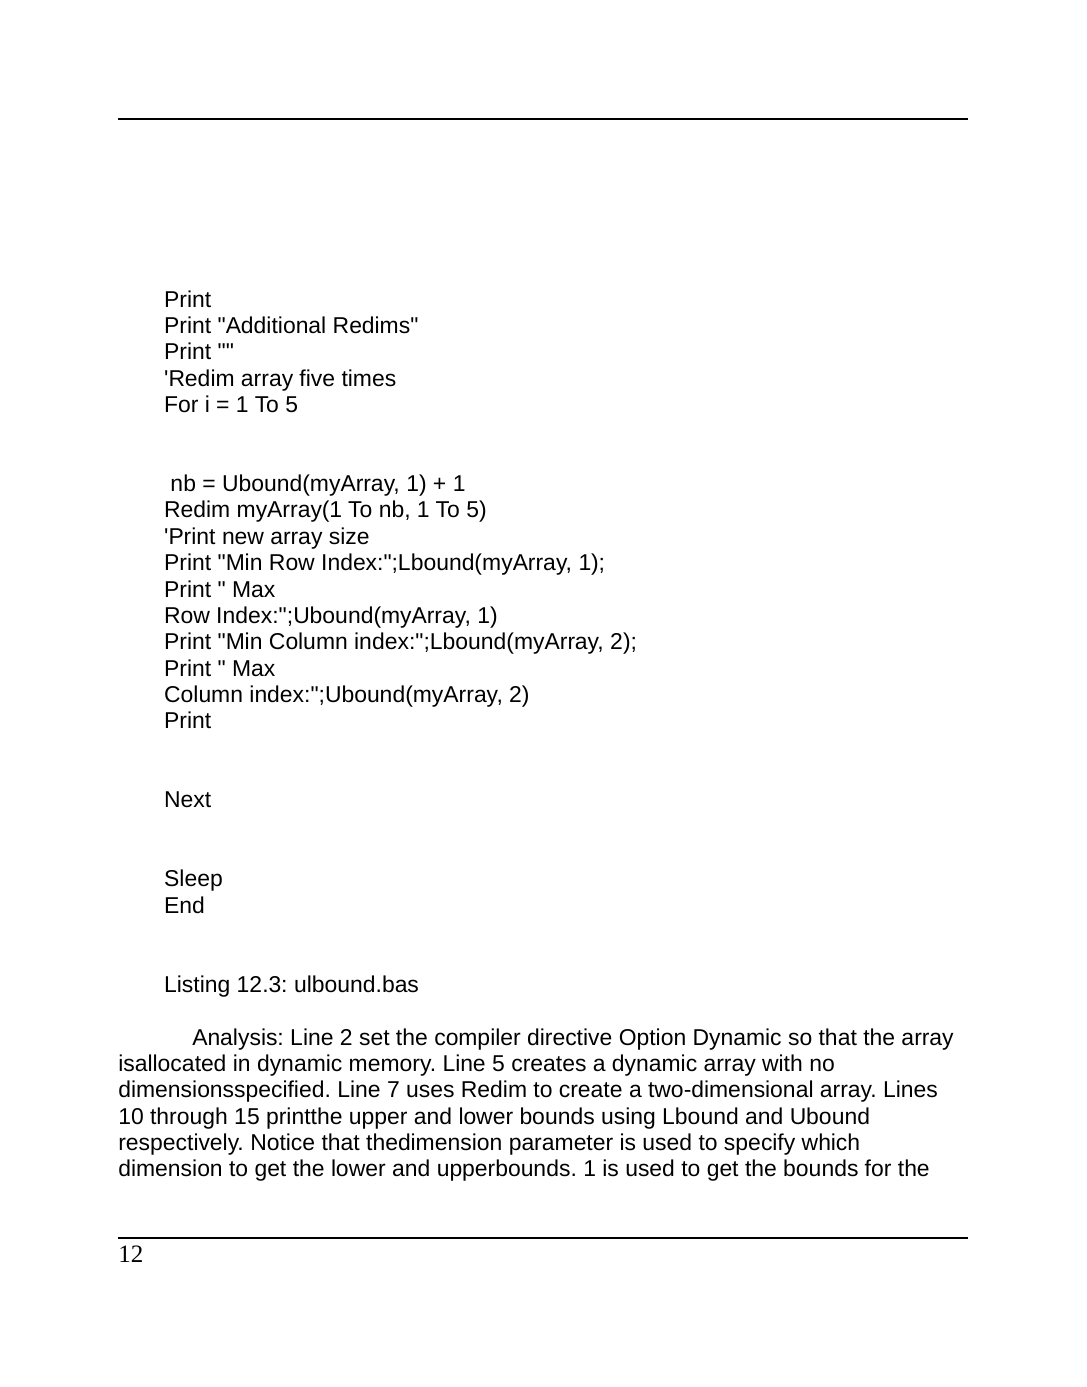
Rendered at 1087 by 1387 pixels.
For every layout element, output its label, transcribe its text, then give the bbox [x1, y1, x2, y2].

text For i = 1 To 5 [118, 391, 968, 417]
text Sleep [118, 865, 968, 892]
text Redim myArray(1 To nb, 1 To 5) [118, 496, 968, 523]
text Print [118, 286, 968, 312]
text Print " Max [118, 576, 968, 602]
text Analysis: Line 2 set the compiler directive Option Dynamic so that the array isallocated in dynamic memory. Line 5 creates a dynamic array with no dimensionsspecified. Line 7 uses Redim to create a two-dimensional array. Lines 10 through 15 printthe upper and lower bounds using Lbound and Ubound respectively. Notice that thedimension parameter is used to specify which dimension to get the lower and upperbounds. 1 is used to get the bounds for the [118, 1023, 968, 1182]
text Print " Max [118, 654, 968, 681]
text Print "" [118, 338, 968, 365]
text Next [118, 786, 968, 813]
text Print "Min Column index:";Lbound(myArray, 2); [118, 628, 968, 654]
text Print "Min Row Index:";Lbound(myArray, 1); [118, 549, 968, 576]
text 'Redim array five times [118, 365, 968, 391]
text Column index:";Ubound(myArray, 2) [118, 681, 968, 707]
text End [118, 892, 968, 918]
text 'Print new array size [118, 523, 968, 549]
text Listing 12.3: ulbound.bas [118, 971, 968, 997]
text Print [118, 707, 968, 734]
text Row Index:";Ubound(myArray, 1) [118, 602, 968, 628]
text Print "Additional Redims" [118, 312, 968, 338]
text nb = Ubound(myArray, 1) + 1 [118, 470, 968, 496]
